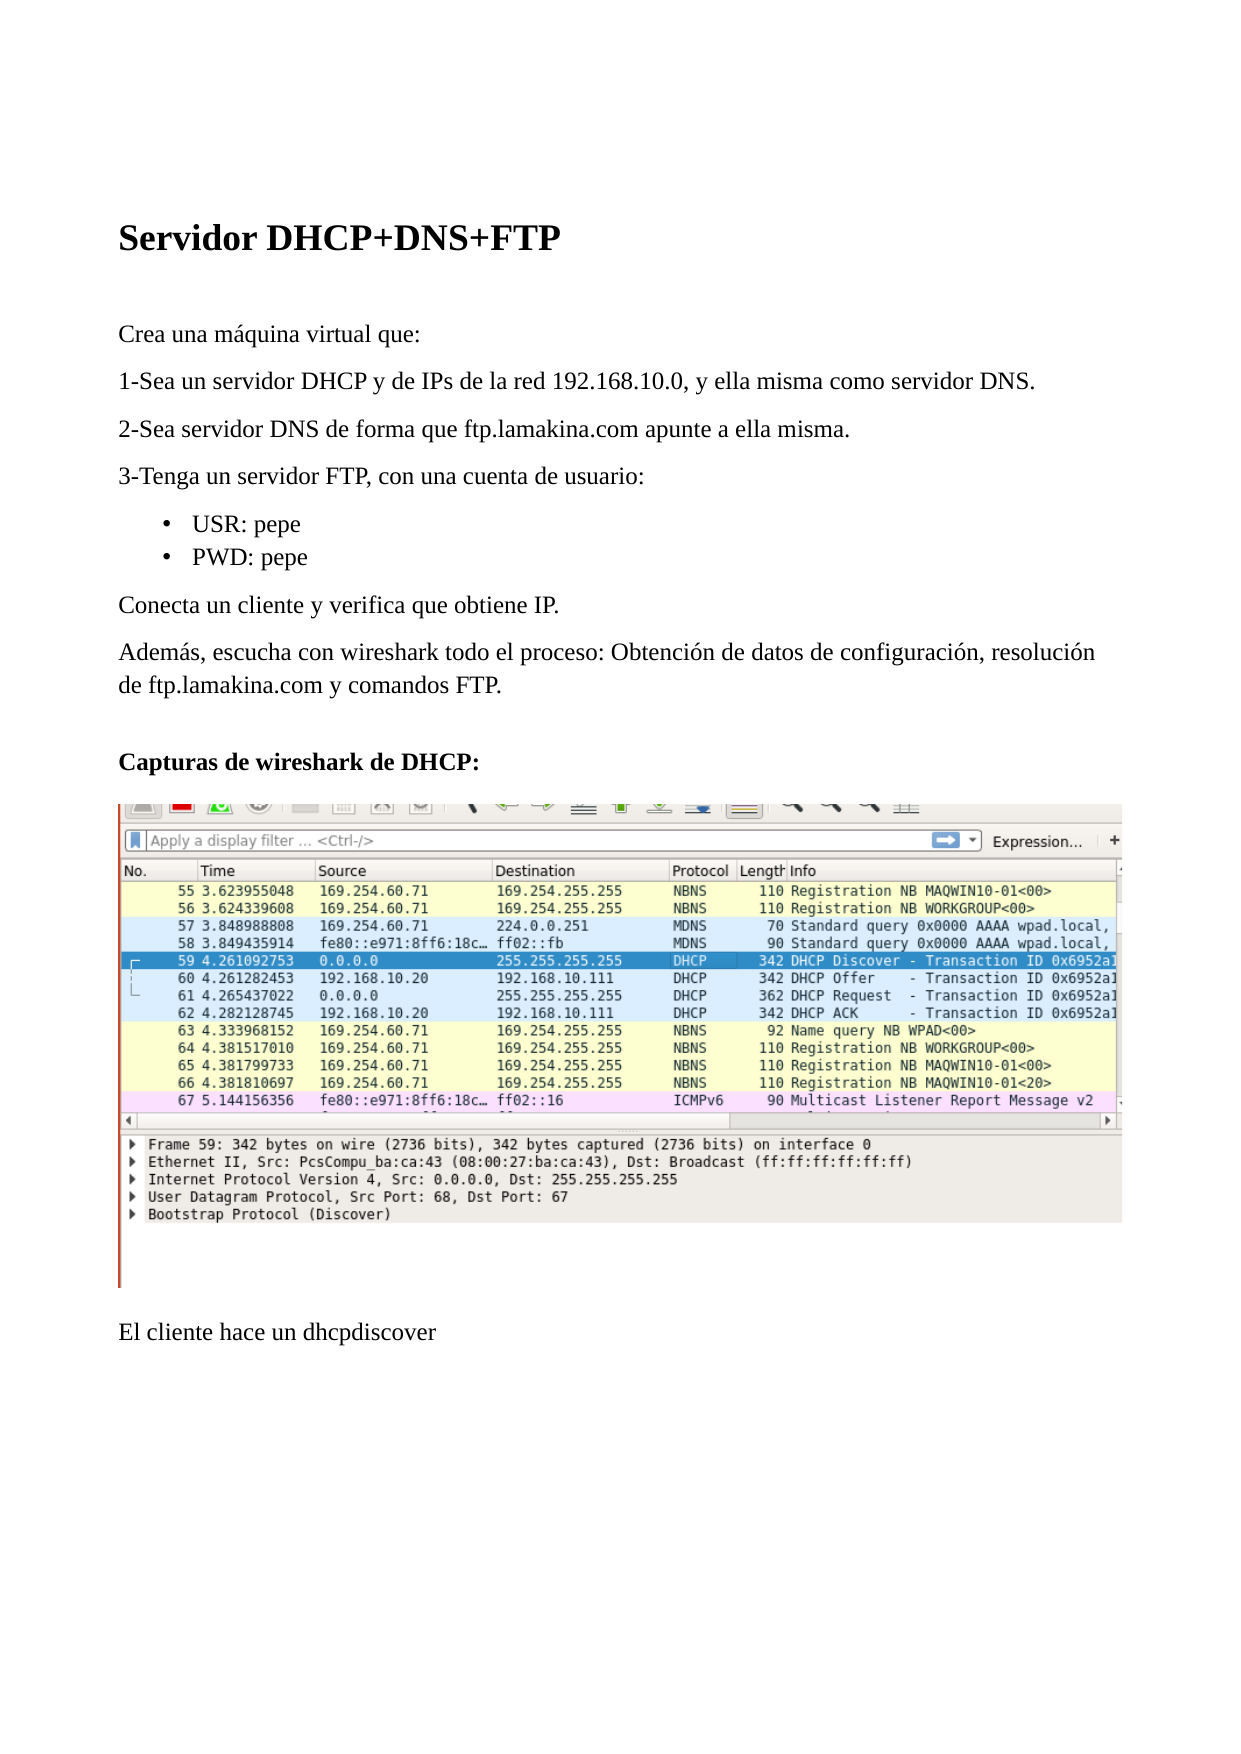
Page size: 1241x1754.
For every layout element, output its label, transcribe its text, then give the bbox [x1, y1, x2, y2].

text 1-Sea un servidor DHCP y de IPs de la red 192.168.10.0, y ella misma como servidor DNS. [118, 366, 1122, 395]
text 2-Sea servidor DNS de forma que ftp.lamakina.com apunte a ella misma. [118, 414, 1122, 443]
text Crea una máquina virtual que: [118, 319, 1122, 347]
text El cliente hace un dhcpdiscover [118, 1317, 1122, 1346]
text Conecta un cliente y verifica que obtiene IP. [118, 590, 1122, 618]
text Además, escucha con wireshark todo el proceso: Obtención de datos de configuración, resolución de ftp.lamakina.com y comandos FTP. [118, 637, 1122, 699]
text 3-Tenga un servidor FTP, con una cuenta de usuario: [118, 461, 1122, 490]
text Capturas de wireshark de DHCP: [118, 747, 1122, 775]
list USR: pepe [162, 509, 1122, 538]
subtitle Servidor DHCP+DNS+FTP [118, 215, 1122, 258]
list PWD: pepe [162, 542, 1122, 571]
picture [118, 804, 1123, 1288]
